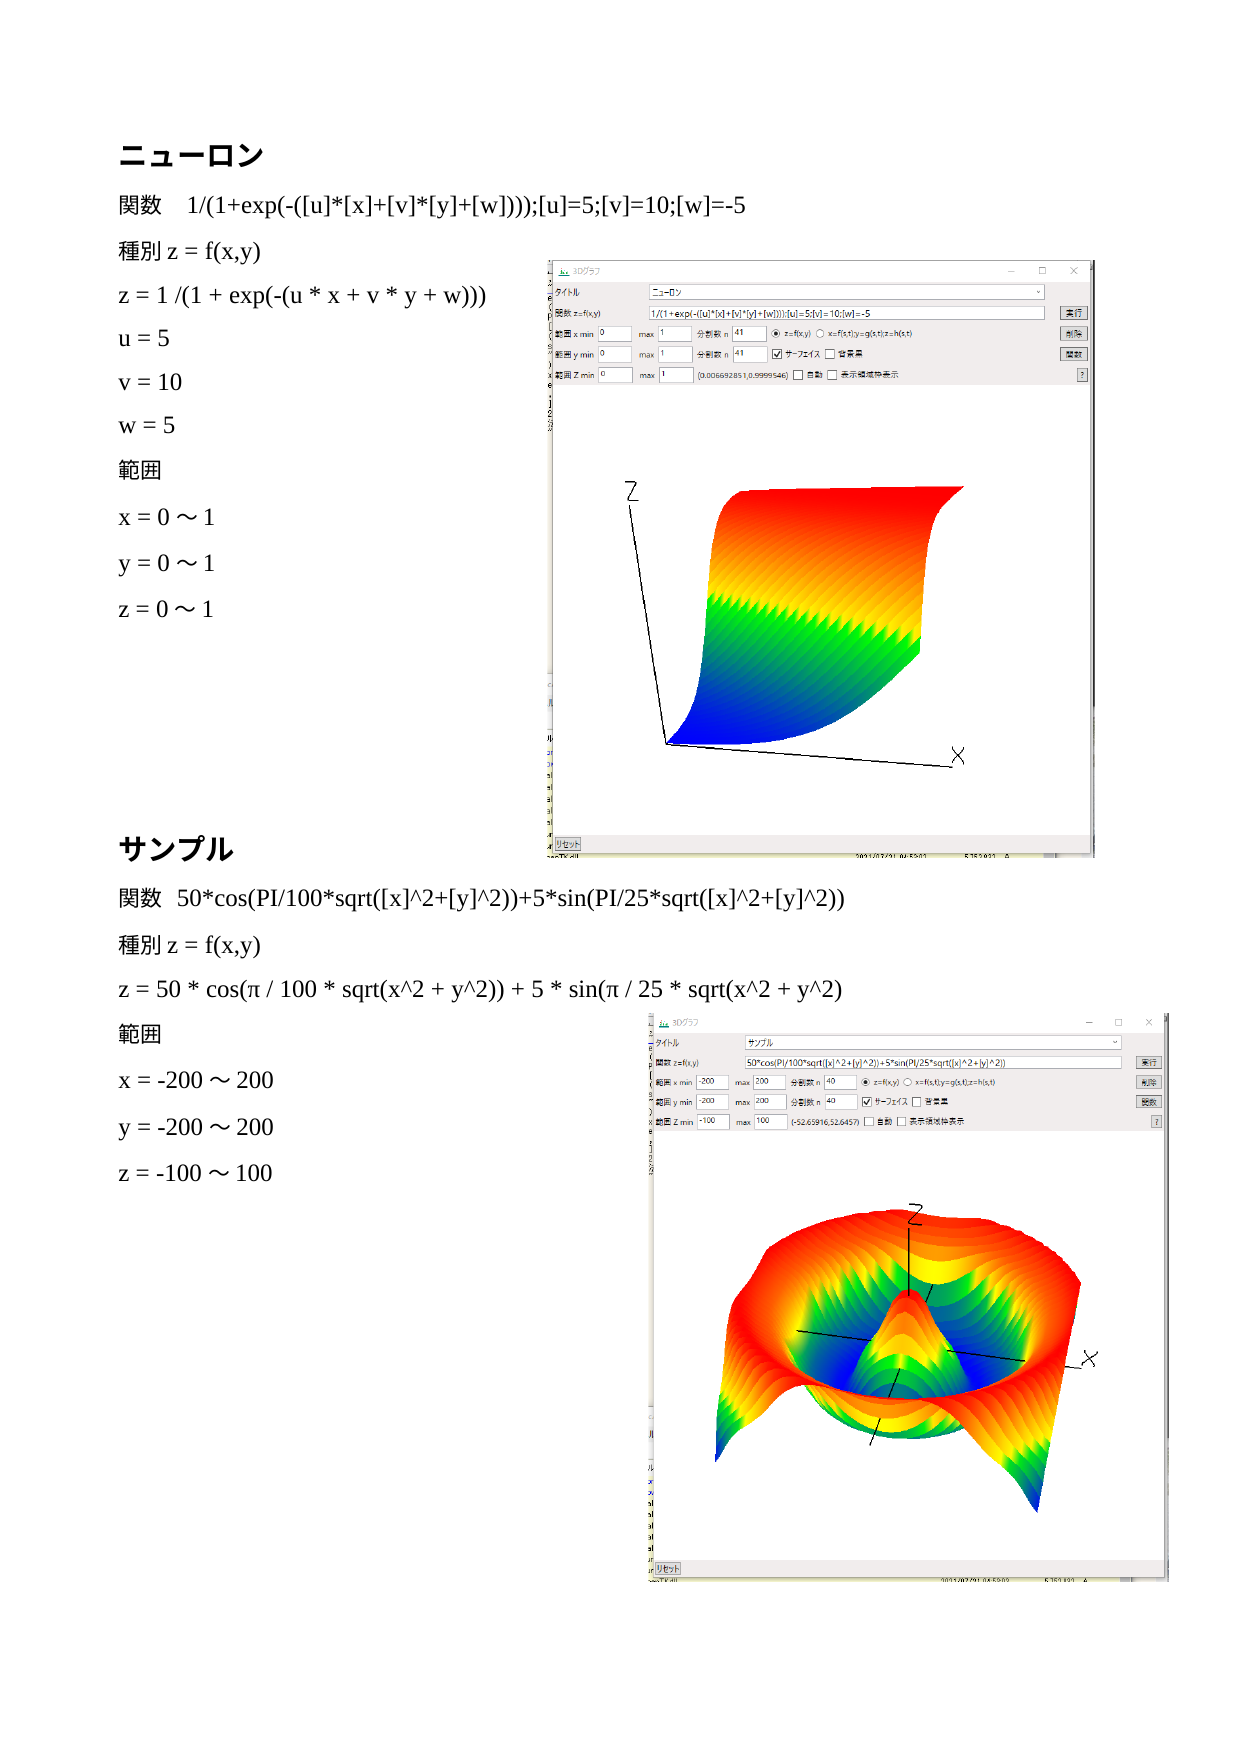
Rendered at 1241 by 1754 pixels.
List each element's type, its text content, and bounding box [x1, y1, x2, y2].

text [1095, 453, 1122, 485]
text [1095, 323, 1122, 352]
text x = -200 ～ 200 [118, 1063, 648, 1095]
picture [648, 1013, 1169, 1582]
text z = 1 /(1 + exp(-(u * x + v * y + w))) [118, 280, 547, 309]
text 関数 50*cos(PI/100*sqrt([x]^2+[y]^2))+5*sin(PI/25*sqrt([x]^2+[y]^2)) [118, 881, 1122, 913]
picture [547, 260, 1095, 858]
text [1095, 592, 1122, 624]
text [1095, 280, 1122, 309]
text v = 10 [118, 367, 547, 396]
text y = -200 ～ 200 [118, 1110, 648, 1141]
text [1095, 367, 1122, 396]
text 関数 1/(1+exp(-([u]*[x]+[v]*[y]+[w])));[u]=5;[v]=10;[w]=-5 [118, 188, 1122, 219]
text [1095, 546, 1122, 578]
text 種別 z = f(x,y) [118, 928, 1122, 959]
text y = 0 ～ 1 [118, 546, 547, 578]
text z = -100 ～ 100 [118, 1156, 648, 1188]
text 範囲 [118, 1017, 648, 1049]
text x = 0 ～ 1 [118, 500, 547, 531]
text u = 5 [118, 323, 547, 352]
text z = 0 ～ 1 [118, 592, 547, 624]
subtitle サンプル [118, 826, 1122, 869]
text z = 50 * cos(π / 100 * sqrt(x^2 + y^2)) + 5 * sin(π / 25 * sqrt(x^2 + y^2) [118, 974, 1122, 1003]
text 範囲 [118, 453, 547, 485]
subtitle ニューロン [118, 133, 1122, 175]
text [1095, 500, 1122, 531]
text 種別 z = f(x,y) [118, 234, 1122, 266]
text [1095, 410, 1122, 439]
text w = 5 [118, 410, 547, 439]
